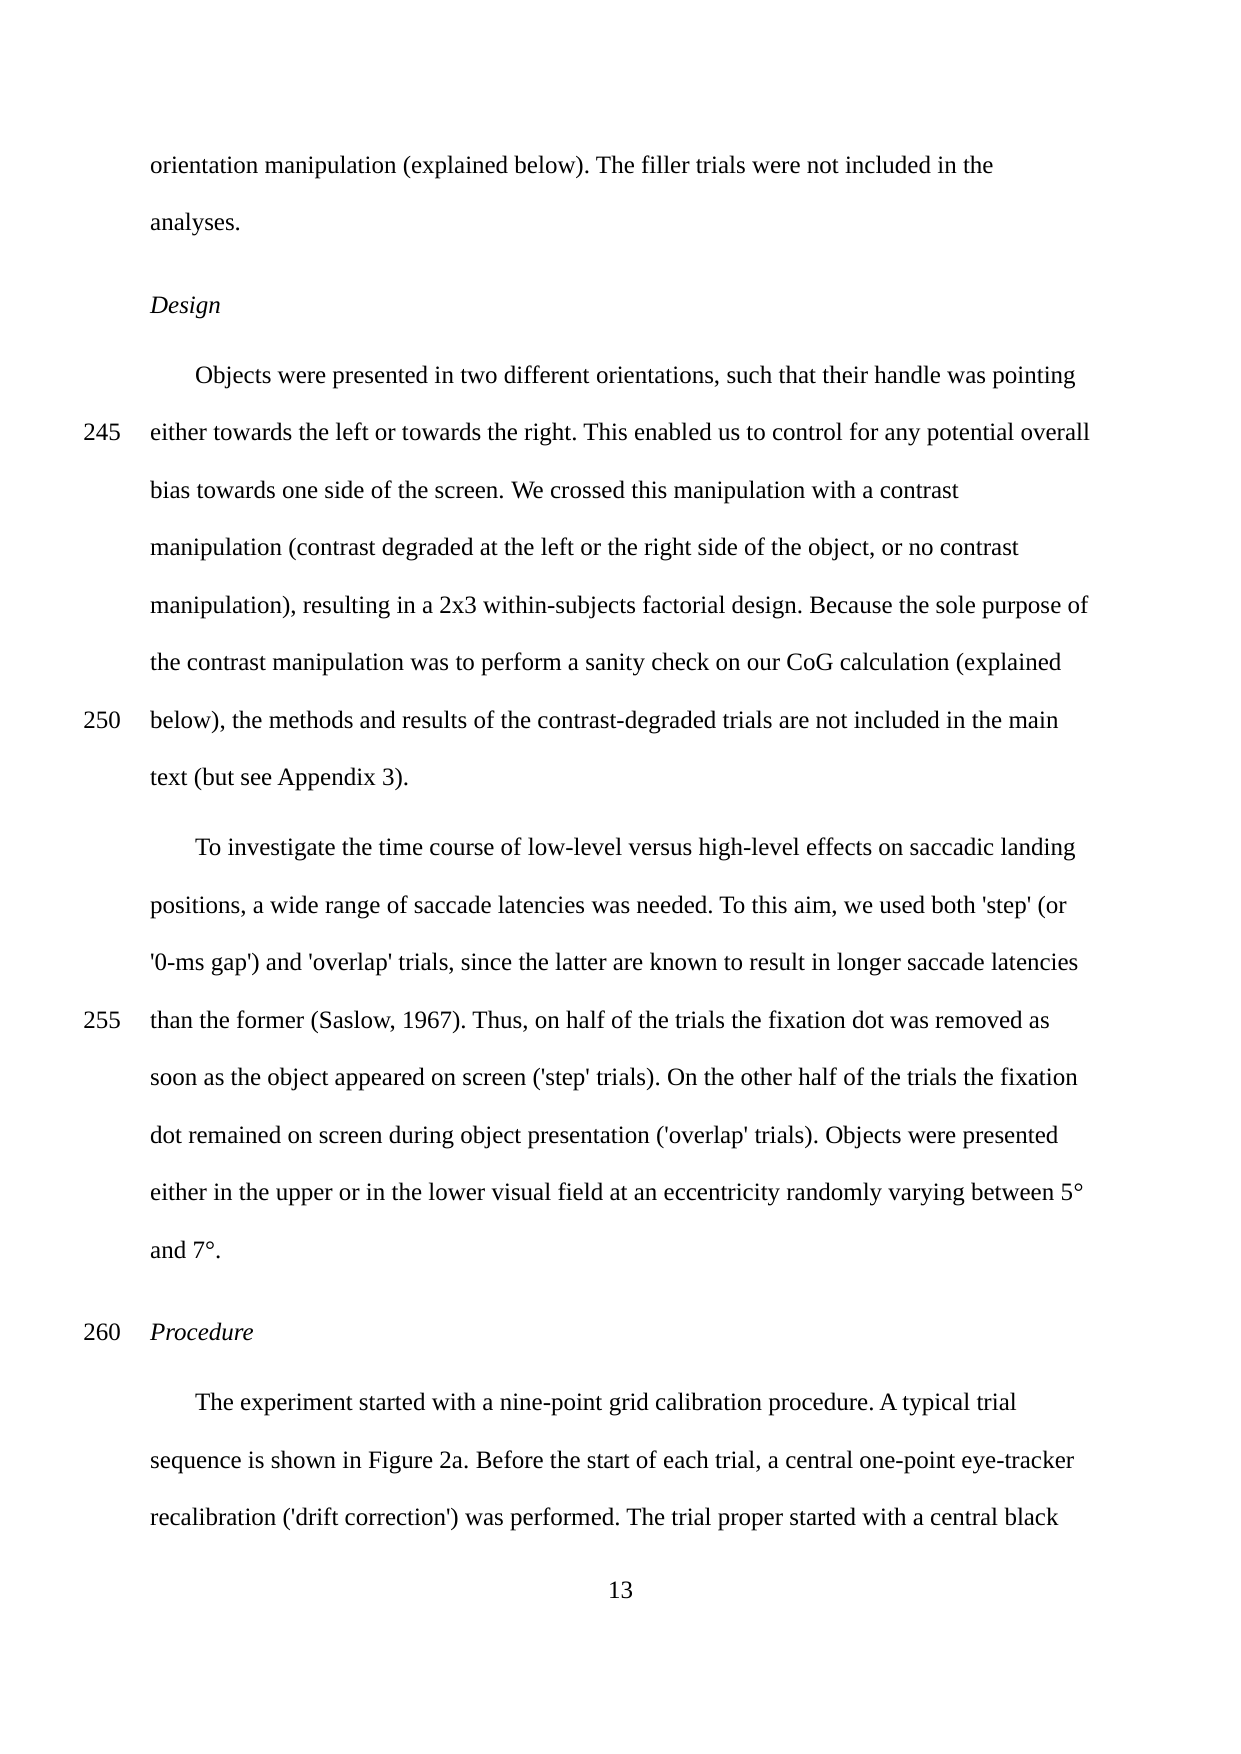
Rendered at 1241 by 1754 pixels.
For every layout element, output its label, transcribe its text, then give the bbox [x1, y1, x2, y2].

text orientation manipulation (explained below). The filler trials were not included in the analyses. [150, 150, 1091, 236]
subtitle Procedure [150, 1317, 1091, 1346]
text The experiment started with a nine-point grid calibration procedure. A typical trial sequence is shown in Figure 2a. Before the start of each trial, a central one-point eye-tracker recalibration ('drift correction') was performed. The trial proper started with a central black [150, 1387, 1091, 1531]
text Objects were presented in two different orientations, such that their handle was pointing either towards the left or towards the right. This enabled us to control for any potential overall bias towards one side of the screen. We crossed this manipulation with a contrast manipulation (contrast degraded at the left or the right side of the object, or no contrast manipulation), resulting in a 2x3 within-subjects factorial design. Because the sole purpose of the contrast manipulation was to perform a sanity check on our CoG calculation (explained below), the methods and results of the contrast-degraded trials are not included in the main text (but see Appendix 3). [150, 360, 1091, 791]
text To investigate the time course of low-level versus high-level effects on saccadic landing positions, a wide range of saccade latencies was needed. To this aim, we used both 'step' (or '0-ms gap') and 'overlap' trials, since the latter are known to result in longer saccade latencies than the former (Saslow, 1967). Thus, on half of the trials the fixation dot was removed as soon as the object appeared on screen ('step' trials). On the other half of the trials the fixation dot remained on screen during object presentation ('overlap' trials). Objects were presented either in the upper or in the lower visual field at an eccentricity randomly varying between 5° and 7°. [150, 832, 1091, 1264]
subtitle Design [150, 290, 1091, 319]
